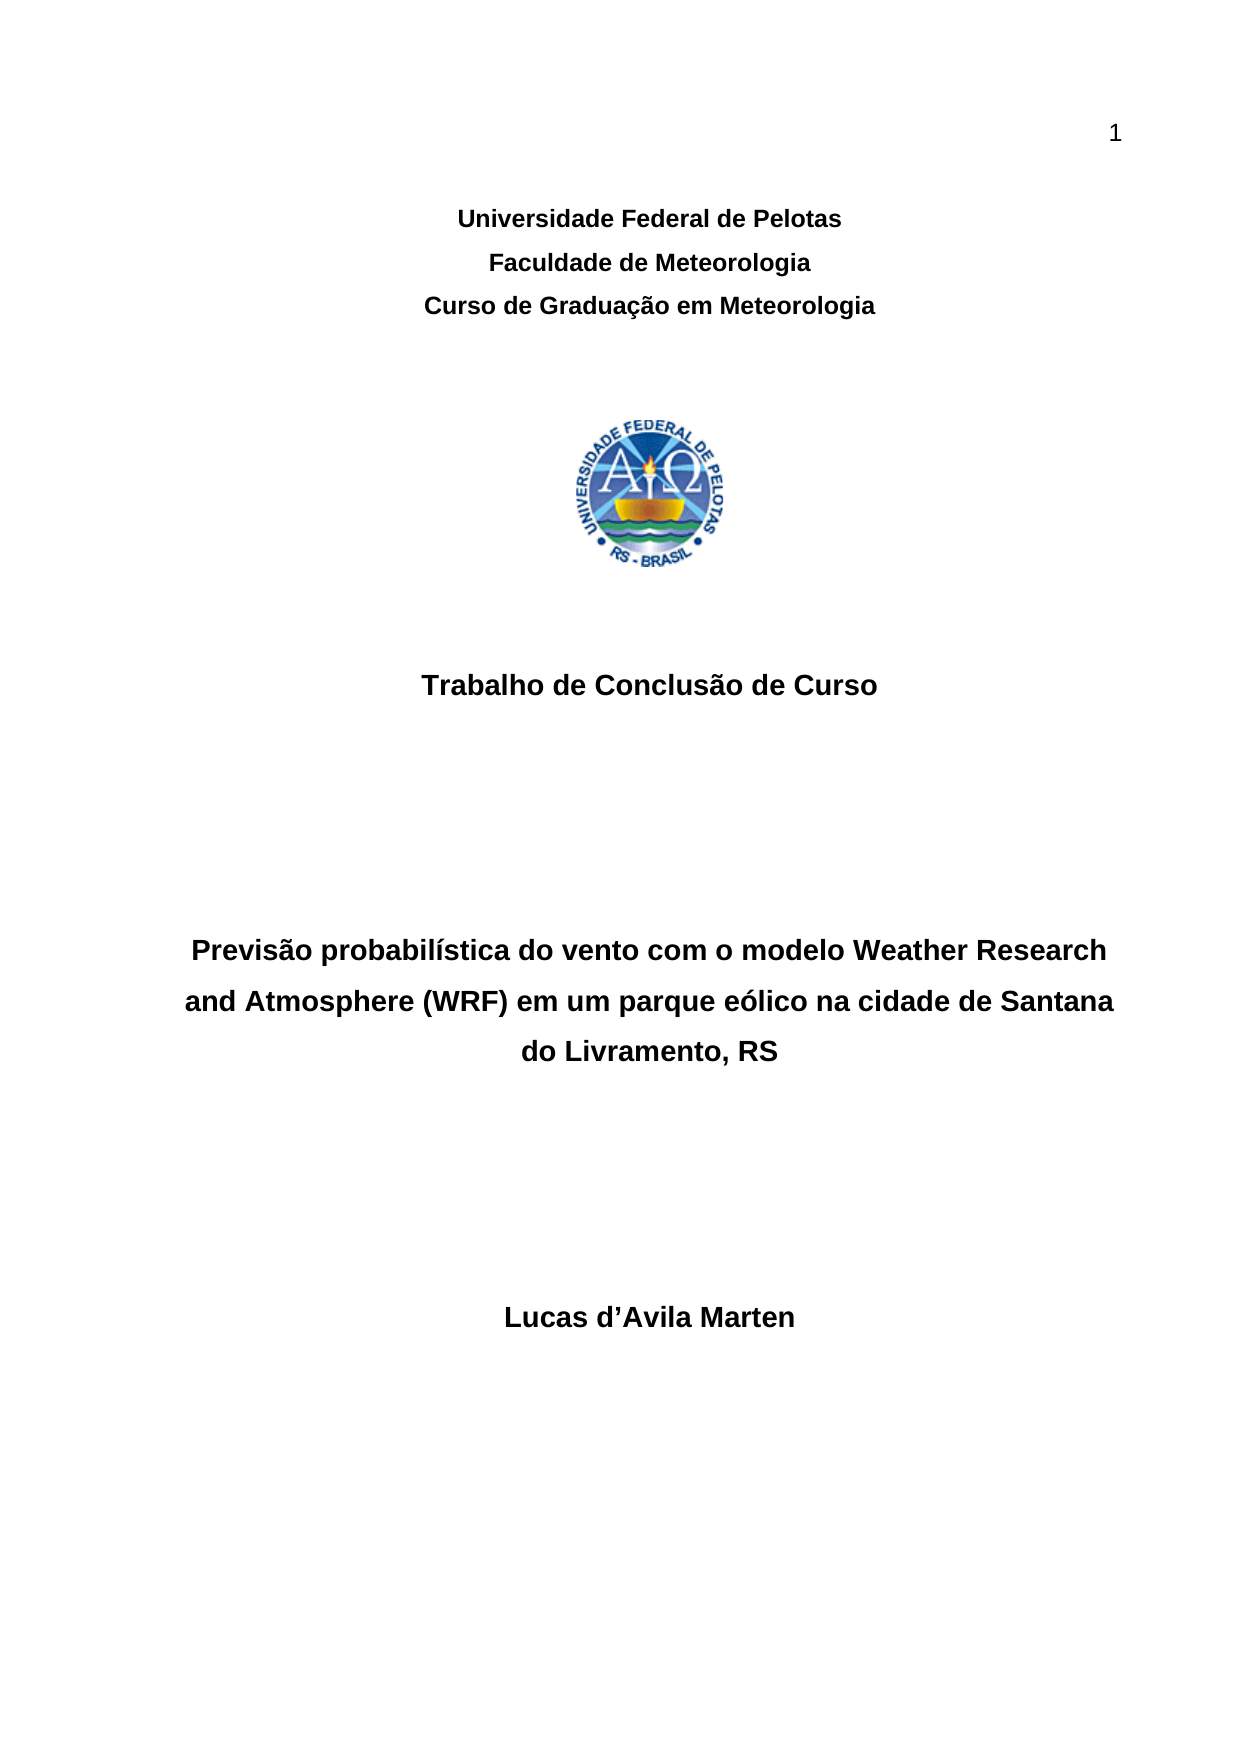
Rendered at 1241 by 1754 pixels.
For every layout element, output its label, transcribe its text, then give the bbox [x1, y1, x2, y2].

picture [576, 420, 724, 567]
text Previsão probabilística do vento com o modelo Weather Research and Atmosphere (WRF) em um parque eólico na cidade de Santana do Livramento, RS [177, 933, 1122, 1068]
text Faculdade de Meteorologia [177, 247, 1122, 276]
text Trabalho de Conclusão de Curso [177, 667, 1122, 701]
text Universidade Federal de Pelotas [177, 204, 1122, 233]
text Curso de Graduação em Meteorologia [177, 291, 1122, 319]
text Lucas d’Avila Marten [177, 1300, 1122, 1333]
